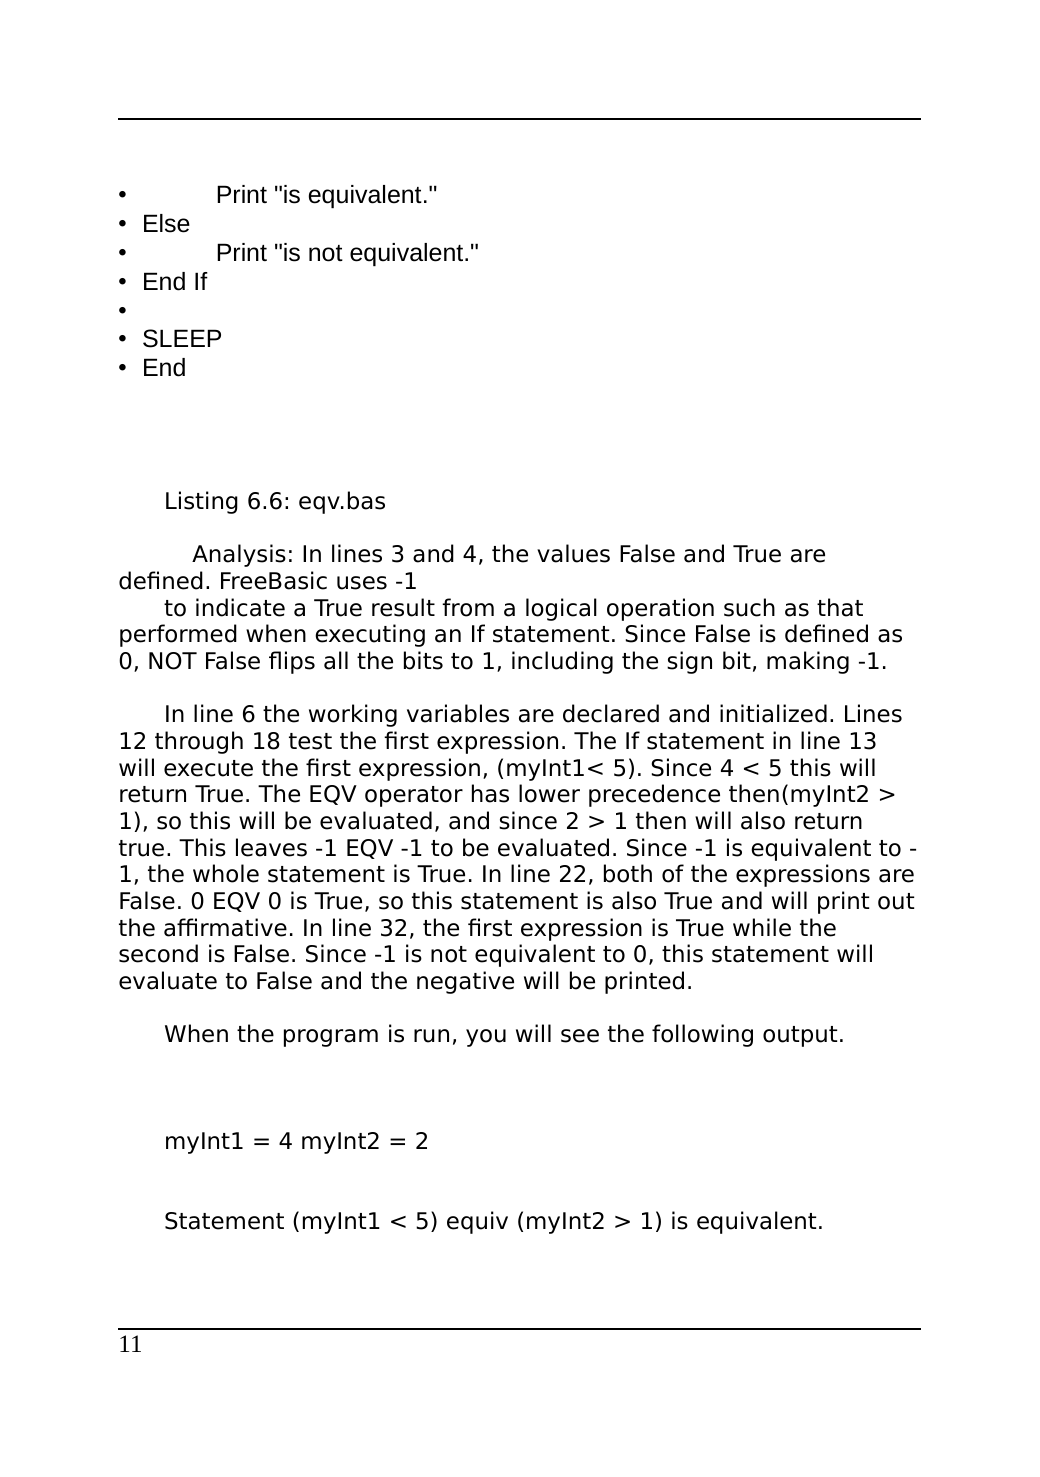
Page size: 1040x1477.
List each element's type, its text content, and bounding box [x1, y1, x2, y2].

text to indicate a True result from a logical operation such as that performed when executing an If statement. Since False is defined as 0, NOT False flips all the bits to 1, including the sign bit, making -1. [118, 595, 921, 675]
text In line 6 the working variables are declared and initialized. Lines 12 through 18 test the first expression. The If statement in line 13 will execute the first expression, (myInt1< 5). Since 4 < 5 this will return True. The EQV operator has lower precedence then(myInt2 > 1), so this will be evaluated, and since 2 > 1 then will also return true. This leaves -1 EQV -1 to be evaluated. Since -1 is equivalent to -1, the whole statement is True. In line 22, both of the expressions are False. 0 EQV 0 is True, so this statement is also True and will print out the affirmative. In line 32, the first expression is True while the second is False. Since -1 is not equivalent to 0, this statement will evaluate to False and the negative will be printed. [118, 701, 921, 995]
text When the program is run, you will see the following output. [118, 1021, 921, 1048]
text Analysis: In lines 3 and 4, the values False and True are defined. FreeBasic uses -1 [118, 541, 921, 595]
table_header #define False 0 #define True NOT False Dim As Integer myInt1 = 4, myInt2 = 2 Print "myInt1 = ";myInt1;" myInt2 = ";myInt2 Print 'Both statements are true so are equivalent. PRINT "Statement (myInt1 < 5) equiv (myInt2 > 1) "; If (myInt1 < 5) Eqv (myInt2 > 1) = True Then Print "is equivalent." Else Print "is not equivalent." End If Print 'Both statements are false so are equivalent. Print "Statement (myInt1 > 5) equiv (myInt2 < 1) "; If (myInt1 > 5) Eqv (myInt2 < 1) = True Then Print "is equivalent." Else Print "is not equivalent." End If Print 'One is true, the other false so statement 'is not equivalent. Print "Statement (myInt1 > 5) equiv (myInt2 < 1) "; If (myInt1 > 3) Eqv (myInt2 < 1) = True Then Print "is equivalent." Else Print "is not equivalent." End If SLEEP End [118, 180, 921, 382]
text Statement (myInt1 < 5) equiv (myInt2 > 1) is equivalent. [118, 1208, 921, 1235]
text myInt1 = 4 myInt2 = 2 [118, 1128, 921, 1155]
text Listing 6.6: eqv.bas [118, 488, 921, 515]
